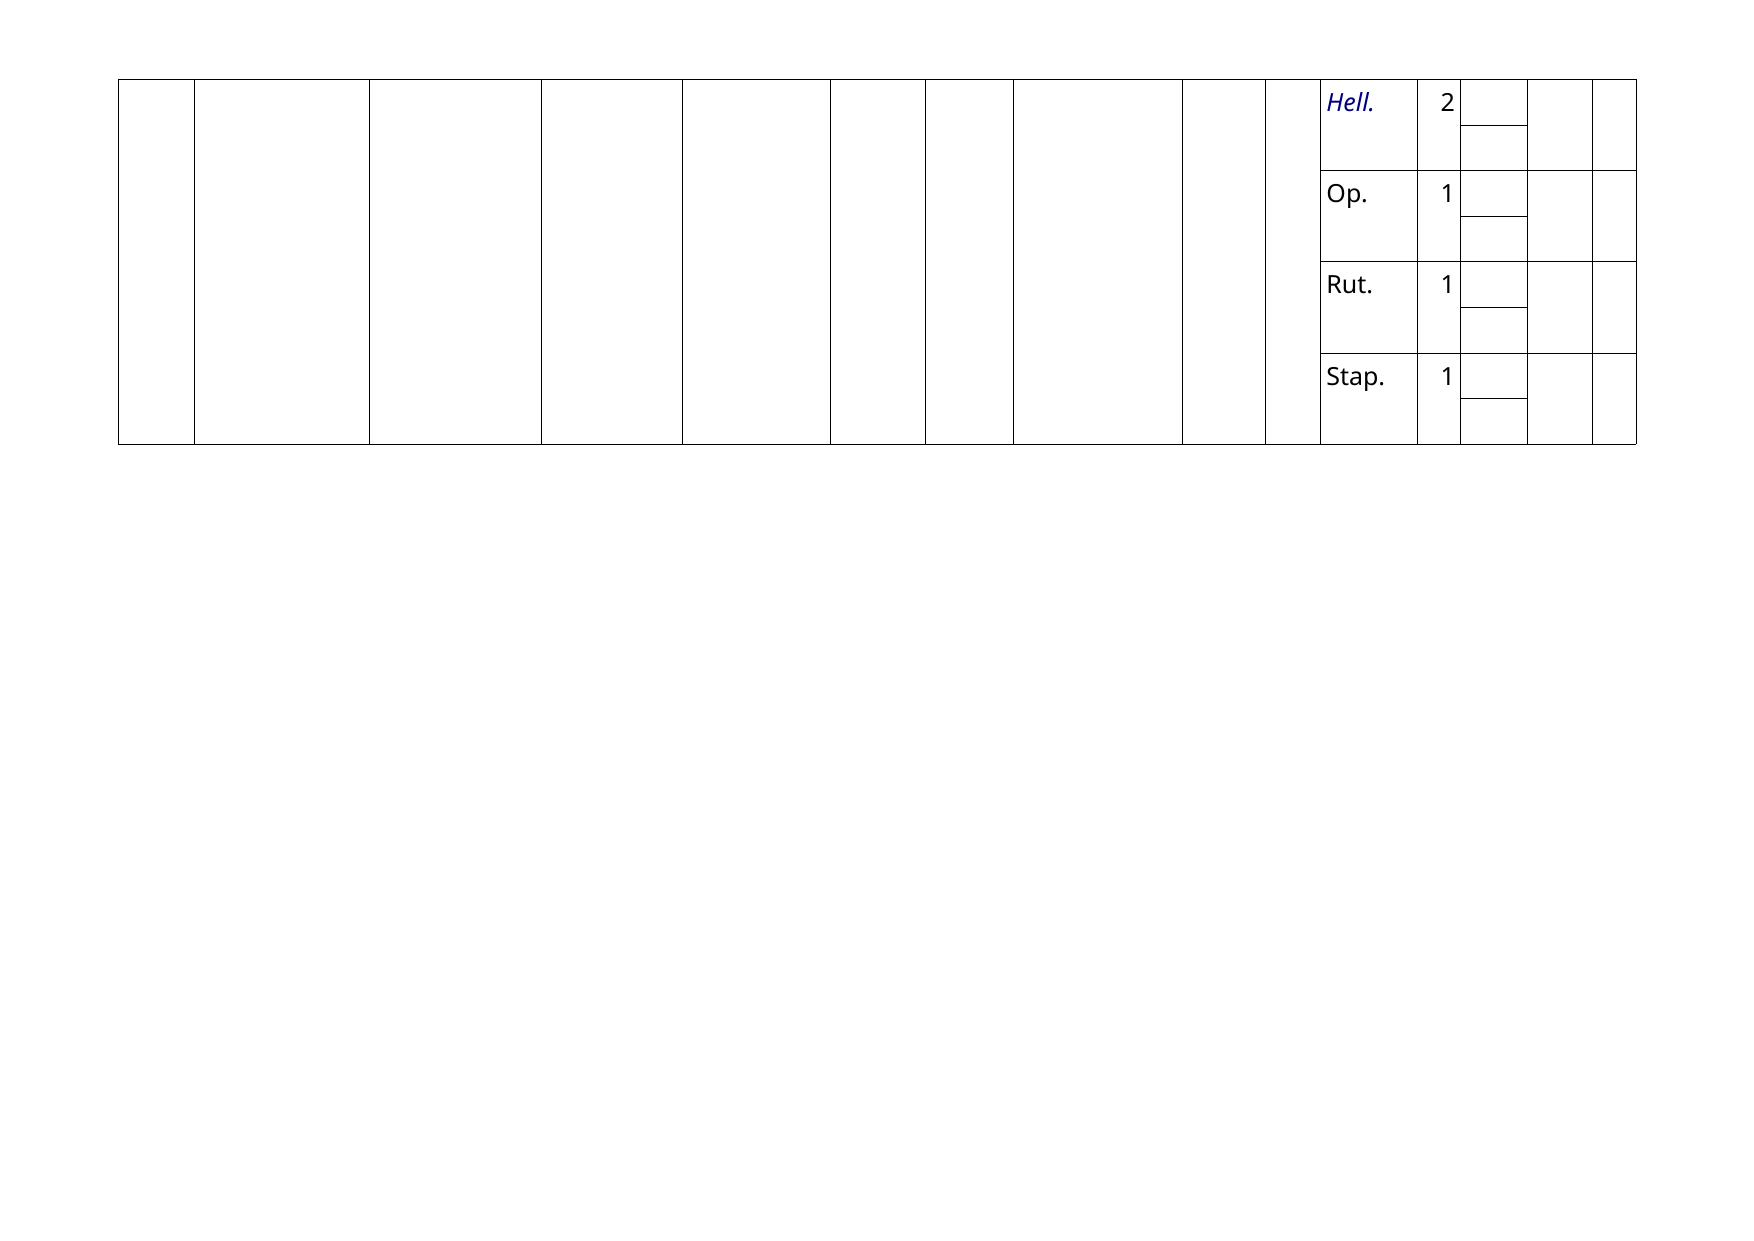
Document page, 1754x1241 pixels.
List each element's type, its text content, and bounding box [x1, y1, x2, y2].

table_cell [1528, 354, 1592, 444]
table_cell [1528, 262, 1592, 353]
table_cell [1461, 262, 1527, 307]
table_cell [1461, 354, 1527, 398]
table_cell [1461, 126, 1527, 170]
table_cell [1266, 80, 1320, 444]
table_cell [683, 80, 830, 444]
table_cell [1461, 80, 1527, 124]
table_cell [926, 80, 1013, 444]
table_cell [542, 80, 682, 444]
table_cell 2 [1418, 80, 1460, 170]
table_cell 1 [1418, 171, 1460, 261]
table_cell [1183, 80, 1265, 444]
table_cell [1593, 354, 1636, 444]
table_cell [370, 80, 541, 444]
table_cell 1 [1418, 262, 1460, 353]
table_cell Op. [1321, 171, 1417, 261]
table_cell [1528, 80, 1592, 170]
table_cell [1593, 80, 1636, 170]
table_cell [1593, 262, 1636, 353]
table_cell [119, 80, 194, 444]
table_cell [1014, 80, 1182, 444]
table_cell [1461, 171, 1527, 216]
table_cell [1461, 217, 1527, 261]
table_cell Stap. [1321, 354, 1417, 444]
table_cell Hell. [1321, 80, 1417, 170]
table_cell [1528, 171, 1592, 261]
table_cell [1593, 171, 1636, 261]
table_cell Rut. [1321, 262, 1417, 353]
table_cell [831, 80, 925, 444]
table_cell [1461, 399, 1527, 444]
table_cell 1 [1418, 354, 1460, 444]
table_cell [195, 80, 369, 444]
table_cell [1461, 308, 1527, 353]
